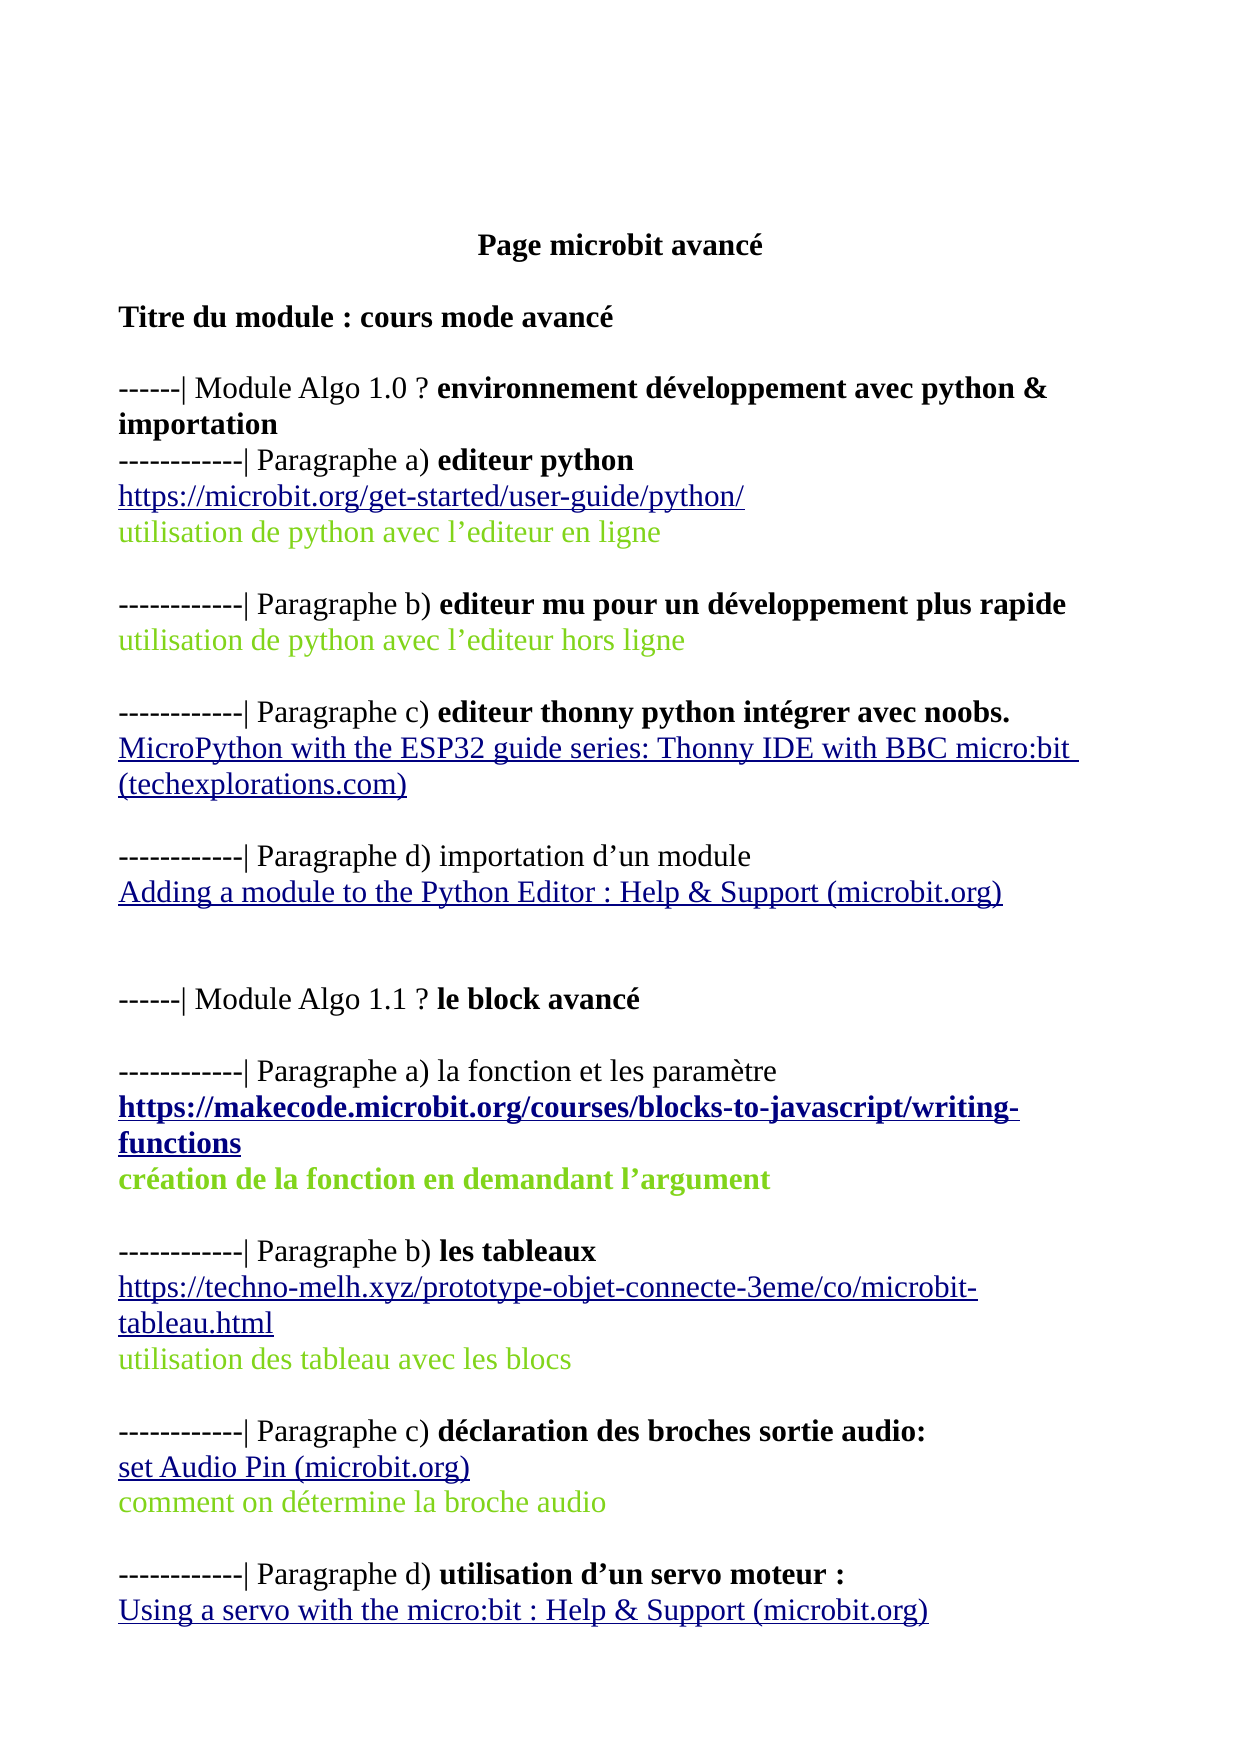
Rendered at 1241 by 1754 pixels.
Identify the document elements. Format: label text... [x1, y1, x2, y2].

text utilisation des tableau avec les blocs [118, 1340, 1122, 1376]
text ------------| Paragraphe a) la fonction et les paramètre [118, 1052, 1122, 1088]
text ------------| Paragraphe a) editeur python [118, 442, 1122, 477]
text https://techno-melh.xyz/prototype-objet-connecte-3eme/co/microbit-tableau.html [118, 1268, 1122, 1340]
text ------------| Paragraphe c) déclaration des broches sortie audio: [118, 1412, 1122, 1448]
text ------| Module Algo 1.0 ? environnement développement avec python & importation [118, 370, 1122, 442]
text Page microbit avancé [118, 226, 1122, 262]
text ------------| Paragraphe d) utilisation d’un servo moteur : [118, 1556, 1122, 1592]
text Using a servo with the micro:bit : Help & Support (microbit.org) [118, 1592, 1122, 1627]
text création de la fonction en demandant l’argument [118, 1160, 1122, 1196]
text set Audio Pin (microbit.org) [118, 1448, 1122, 1484]
text Titre du module : cours mode avancé [118, 298, 1122, 334]
text ------------| Paragraphe d) importation d’un module [118, 837, 1122, 873]
text MicroPython with the ESP32 guide series: Thonny IDE with BBC micro:bit (techexplorations.com) [118, 729, 1122, 801]
text ------------| Paragraphe b) les tableaux [118, 1232, 1122, 1268]
text ------------| Paragraphe c) editeur thonny python intégrer avec noobs. [118, 693, 1122, 729]
text ------| Module Algo 1.1 ? le block avancé [118, 981, 1122, 1017]
text https://microbit.org/get-started/user-guide/python/ [118, 477, 1122, 513]
text utilisation de python avec l’editeur en ligne [118, 513, 1122, 549]
text utilisation de python avec l’editeur hors ligne [118, 621, 1122, 657]
text Adding a module to the Python Editor : Help & Support (microbit.org) [118, 873, 1122, 909]
text ------------| Paragraphe b) editeur mu pour un développement plus rapide [118, 585, 1122, 621]
text comment on détermine la broche audio [118, 1484, 1122, 1520]
text https://makecode.microbit.org/courses/blocks-to-javascript/writing-functions [118, 1088, 1122, 1160]
